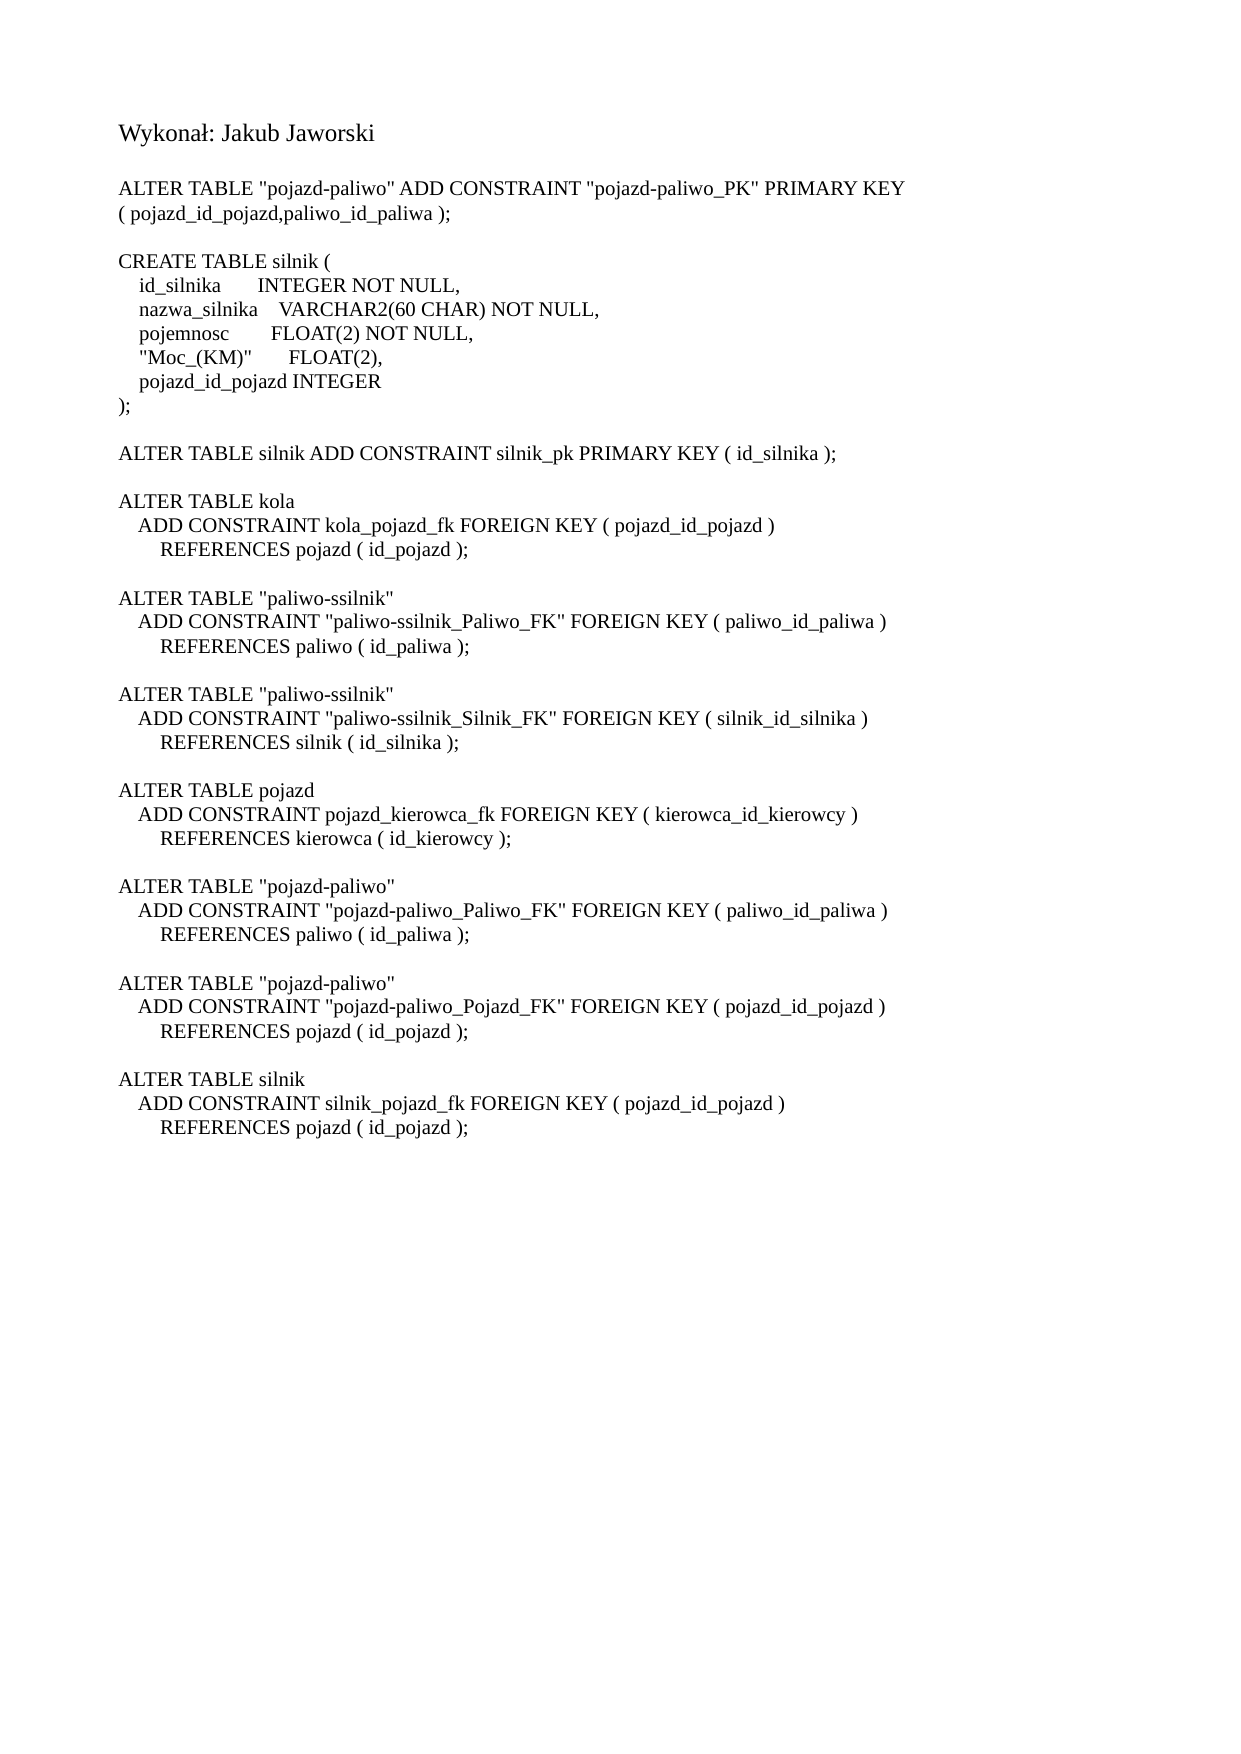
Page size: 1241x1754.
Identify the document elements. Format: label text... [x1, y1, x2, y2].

text ALTER TABLE pojazd [118, 778, 1122, 802]
text ADD CONSTRAINT kola_pojazd_fk FOREIGN KEY ( pojazd_id_pojazd ) [118, 513, 1122, 537]
text REFERENCES pojazd ( id_pojazd ); [118, 1018, 1122, 1043]
text ADD CONSTRAINT pojazd_kierowca_fk FOREIGN KEY ( kierowca_id_kierowcy ) [118, 802, 1122, 826]
text ALTER TABLE silnik ADD CONSTRAINT silnik_pk PRIMARY KEY ( id_silnika ); [118, 441, 1122, 465]
text ALTER TABLE silnik [118, 1067, 1122, 1091]
text ); [118, 393, 1122, 417]
text ALTER TABLE "paliwo-ssilnik" [118, 585, 1122, 609]
text REFERENCES kierowca ( id_kierowcy ); [118, 826, 1122, 850]
text ADD CONSTRAINT "paliwo-ssilnik_Silnik_FK" FOREIGN KEY ( silnik_id_silnika ) [118, 706, 1122, 730]
text pojazd_id_pojazd INTEGER [118, 369, 1122, 393]
text id_silnika INTEGER NOT NULL, [118, 273, 1122, 297]
text ADD CONSTRAINT "pojazd-paliwo_Paliwo_FK" FOREIGN KEY ( paliwo_id_paliwa ) [118, 898, 1122, 922]
text REFERENCES silnik ( id_silnika ); [118, 730, 1122, 754]
text nazwa_silnika VARCHAR2(60 CHAR) NOT NULL, [118, 297, 1122, 321]
text "Moc_(KM)" FLOAT(2), [118, 345, 1122, 369]
text pojemnosc FLOAT(2) NOT NULL, [118, 321, 1122, 345]
text ADD CONSTRAINT silnik_pojazd_fk FOREIGN KEY ( pojazd_id_pojazd ) [118, 1091, 1122, 1115]
text CREATE TABLE silnik ( [118, 248, 1122, 273]
text ALTER TABLE "pojazd-paliwo" [118, 970, 1122, 994]
text ALTER TABLE "paliwo-ssilnik" [118, 682, 1122, 706]
text ALTER TABLE kola [118, 489, 1122, 513]
text ADD CONSTRAINT "paliwo-ssilnik_Paliwo_FK" FOREIGN KEY ( paliwo_id_paliwa ) [118, 609, 1122, 633]
text REFERENCES pojazd ( id_pojazd ); [118, 1115, 1122, 1139]
text REFERENCES paliwo ( id_paliwa ); [118, 922, 1122, 946]
text REFERENCES paliwo ( id_paliwa ); [118, 633, 1122, 658]
text ALTER TABLE "pojazd-paliwo" [118, 874, 1122, 898]
text ADD CONSTRAINT "pojazd-paliwo_Pojazd_FK" FOREIGN KEY ( pojazd_id_pojazd ) [118, 994, 1122, 1018]
text REFERENCES pojazd ( id_pojazd ); [118, 537, 1122, 561]
text ALTER TABLE "pojazd-paliwo" ADD CONSTRAINT "pojazd-paliwo_PK" PRIMARY KEY ( pojazd_id_pojazd,paliwo_id_paliwa ); [118, 176, 1122, 224]
